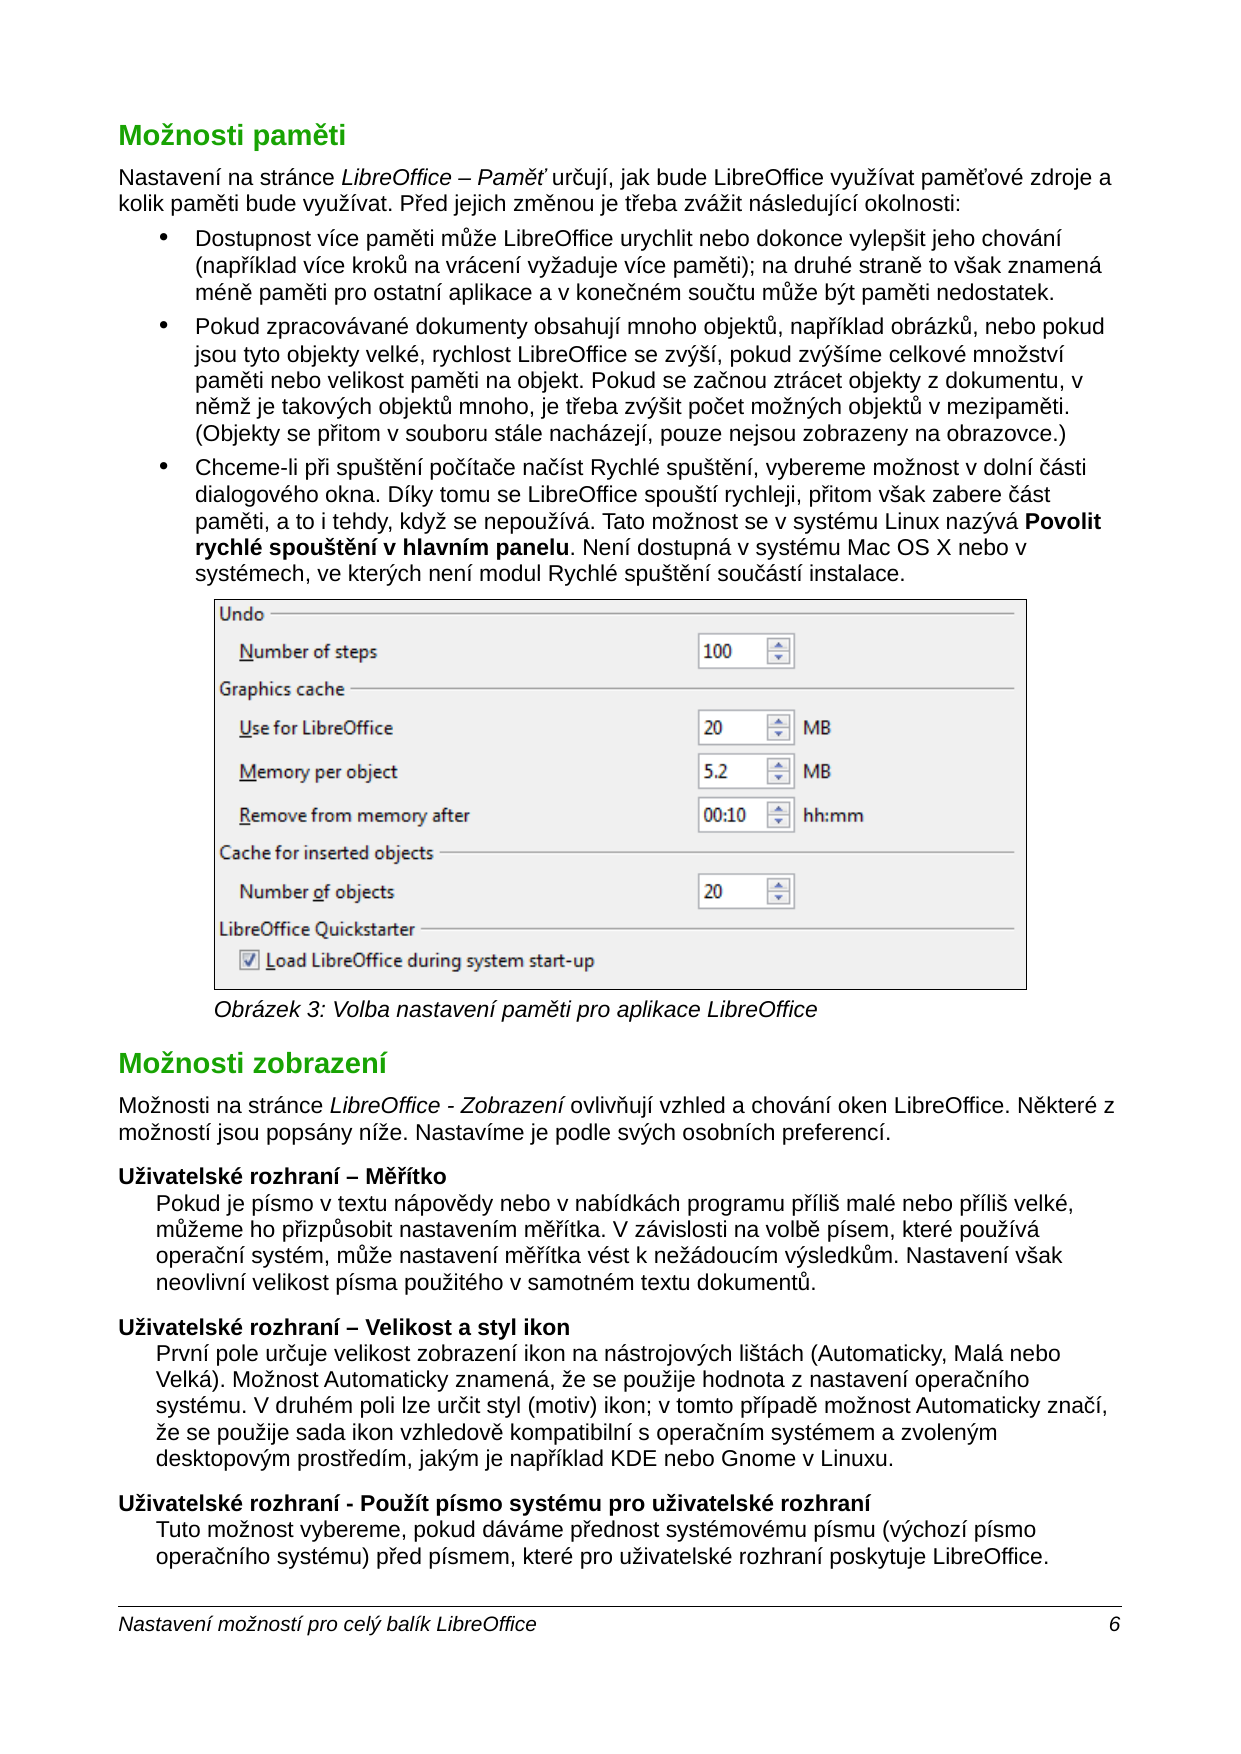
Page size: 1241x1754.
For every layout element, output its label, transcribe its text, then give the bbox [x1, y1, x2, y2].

subtitle Možnosti zobrazení [118, 1046, 1122, 1080]
text Pokud je písmo v textu nápovědy nebo v nabídkách programu příliš malé nebo příliš velké, můžeme ho přizpůsobit nastavením měřítka. V závislosti na volbě písem, které používá operační systém, může nastavení měřítka vést k nežádoucím výsledkům. Nastavení však neovlivní velikost písma použitého v samotném textu dokumentů. [156, 1189, 1122, 1295]
text Možnosti na stránce LibreOffice - Zobrazení ovlivňují vzhled a chování oken LibreOffice. Některé z možností jsou popsány níže. Nastavíme je podle svých osobních preferencí. [118, 1092, 1122, 1145]
text Tuto možnost vybereme, pokud dáváme přednost systémovému písmu (výchozí písmo operačního systému) před písmem, které pro uživatelské rozhraní poskytuje LibreOffice. [156, 1516, 1122, 1569]
list Chceme-li při spuštění počítače načíst Rychlé spuštění, vybereme možnost v dolní části dialogového okna. Díky tomu se LibreOffice spouští rychleji, přitom však zabere část paměti, a to i tehdy, když se nepoužívá. Tato možnost se v systému Linux nazývá Povolit rychlé spouštění v hlavním panelu. Není dostupná v systému Mac OS X nebo v systémech, ve kterých není modul Rychlé spuštění součástí instalace. [156, 452, 1122, 587]
text Obrázek 3 : Volba nastavení paměti pro aplikace LibreOffice [214, 996, 1027, 1022]
text Uživatelské rozhraní – Měřítko [118, 1163, 1122, 1189]
text Uživatelské rozhraní - Použít písmo systému pro uživatelské rozhraní [118, 1490, 1122, 1516]
subtitle Možnosti paměti [118, 118, 1122, 152]
text Uživatelské rozhraní – Velikost a styl ikon [118, 1313, 1122, 1340]
list Dostupnost více paměti může LibreOffice urychlit nebo dokonce vylepšit jeho chování (například více kroků na vrácení vyžaduje více paměti); na druhé straně to však znamená méně paměti pro ostatní aplikace a v konečném součtu může být paměti nedostatek. [156, 223, 1122, 305]
picture [215, 600, 1026, 989]
text První pole určuje velikost zobrazení ikon na nástrojových lištách (Automaticky, Malá nebo Velká). Možnost Automaticky znamená, že se použije hodnota z nastavení operačního systému. V druhém poli lze určit styl (motiv) ikon; v tomto případě možnost Automaticky značí, že se použije sada ikon vzhledově kompatibilní s operačním systémem a zvoleným desktopovým prostředím, jakým je například KDE nebo Gnome v Linuxu. [156, 1340, 1122, 1472]
list Pokud zpracovávané dokumenty obsahují mnoho objektů, například obrázků, nebo pokud jsou tyto objekty velké, rychlost LibreOffice se zvýší, pokud zvýšíme celkové množství paměti nebo velikost paměti na objekt. Pokud se začnou ztrácet objekty z dokumentu, v němž je takových objektů mnoho, je třeba zvýšit počet možných objektů v mezipaměti. (Objekty se přitom v souboru stále nacházejí, pouze nejsou zobrazeny na obrazovce.) [156, 311, 1122, 446]
list Nastavení na stránce LibreOffice – Paměť určují, jak bude LibreOffice využívat paměťové zdroje a kolik paměti bude využívat. Před jejich změnou je třeba zvážit následující okolnosti: [118, 164, 1122, 217]
